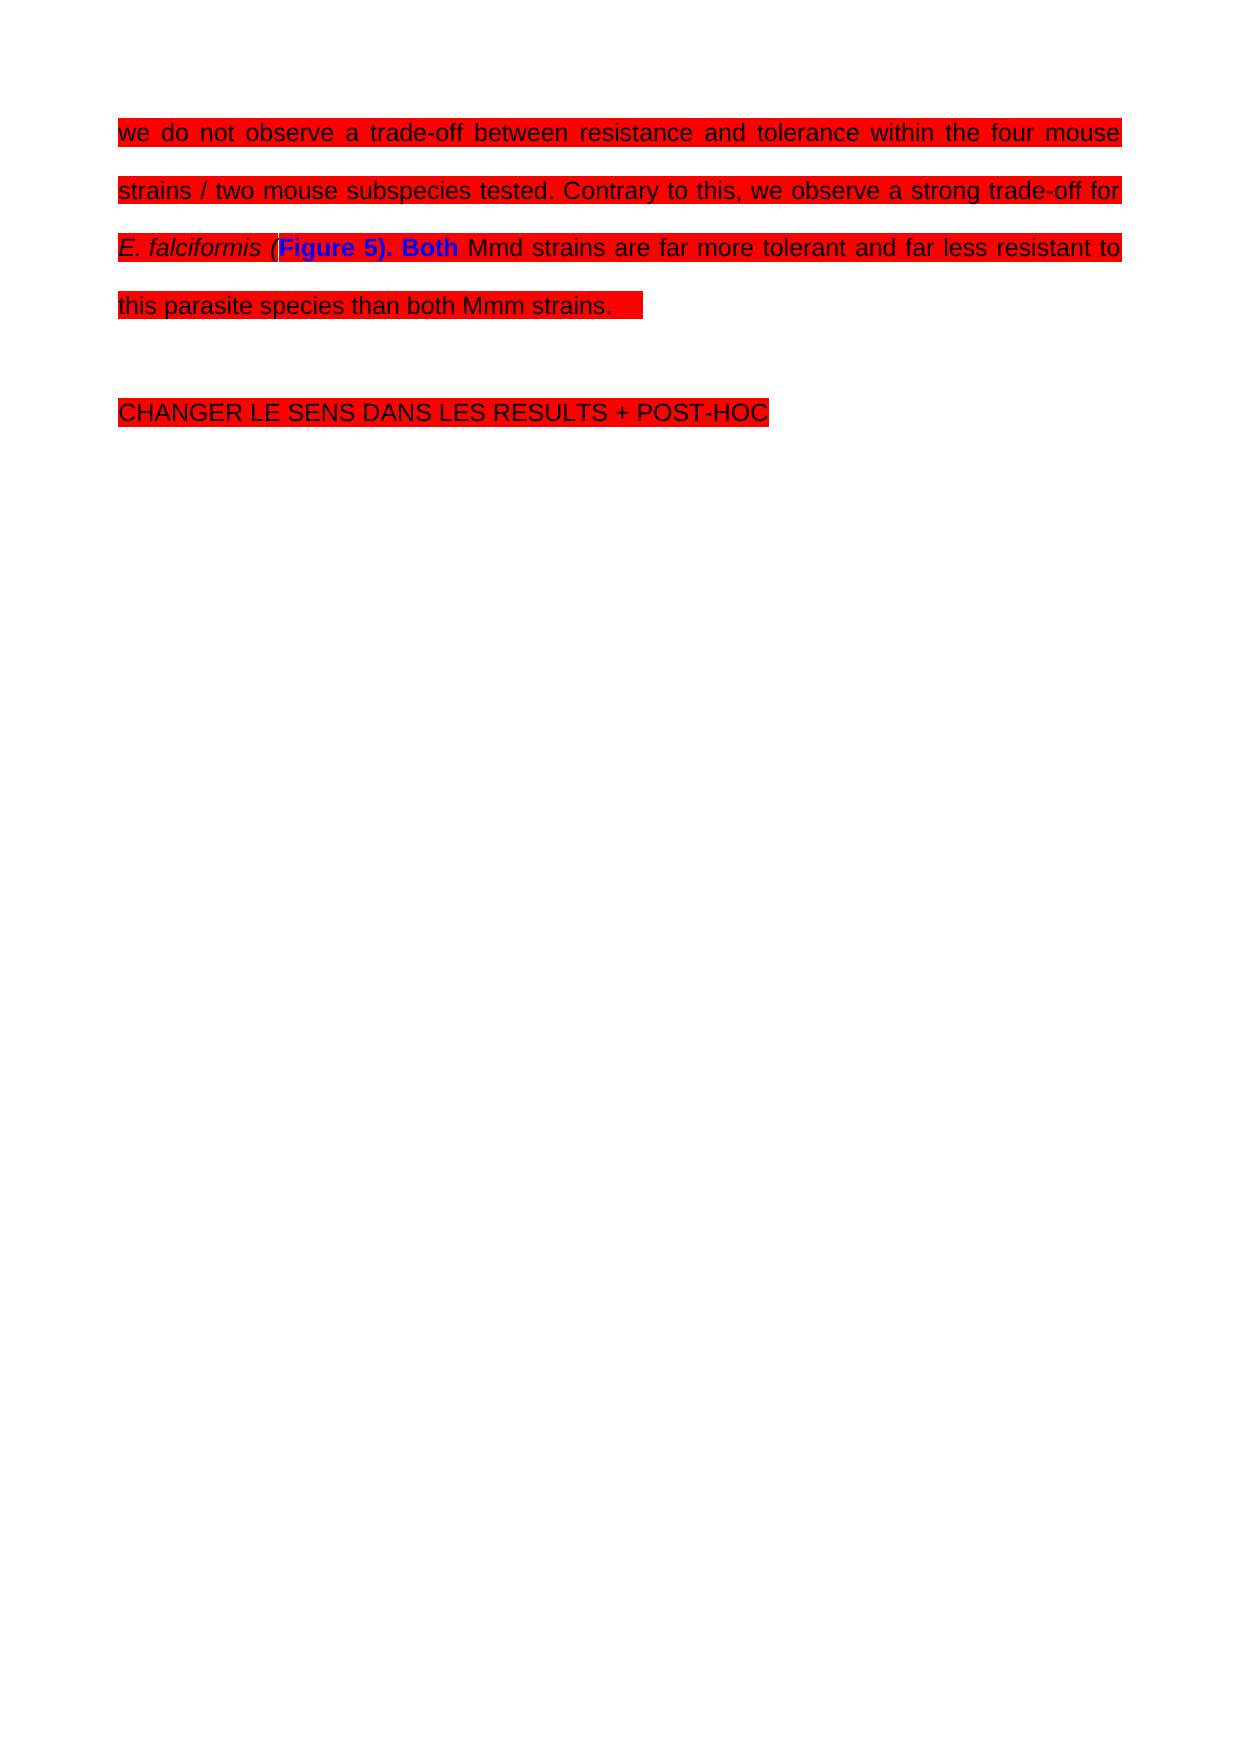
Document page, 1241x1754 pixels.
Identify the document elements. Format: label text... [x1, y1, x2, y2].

text CHANGER LE SENS DANS LES RESULTS + POST-HOC [118, 398, 1122, 427]
text we do not observe a trade-off between resistance and tolerance within the four mouse strains / two mouse subspecies tested. Contrary to this, we observe a strong trade-off for E. falciformis (Figure 5). Both Mmd strains are far more tolerant and far less resistant to this parasite species than both Mmm strains. [118, 118, 1122, 319]
